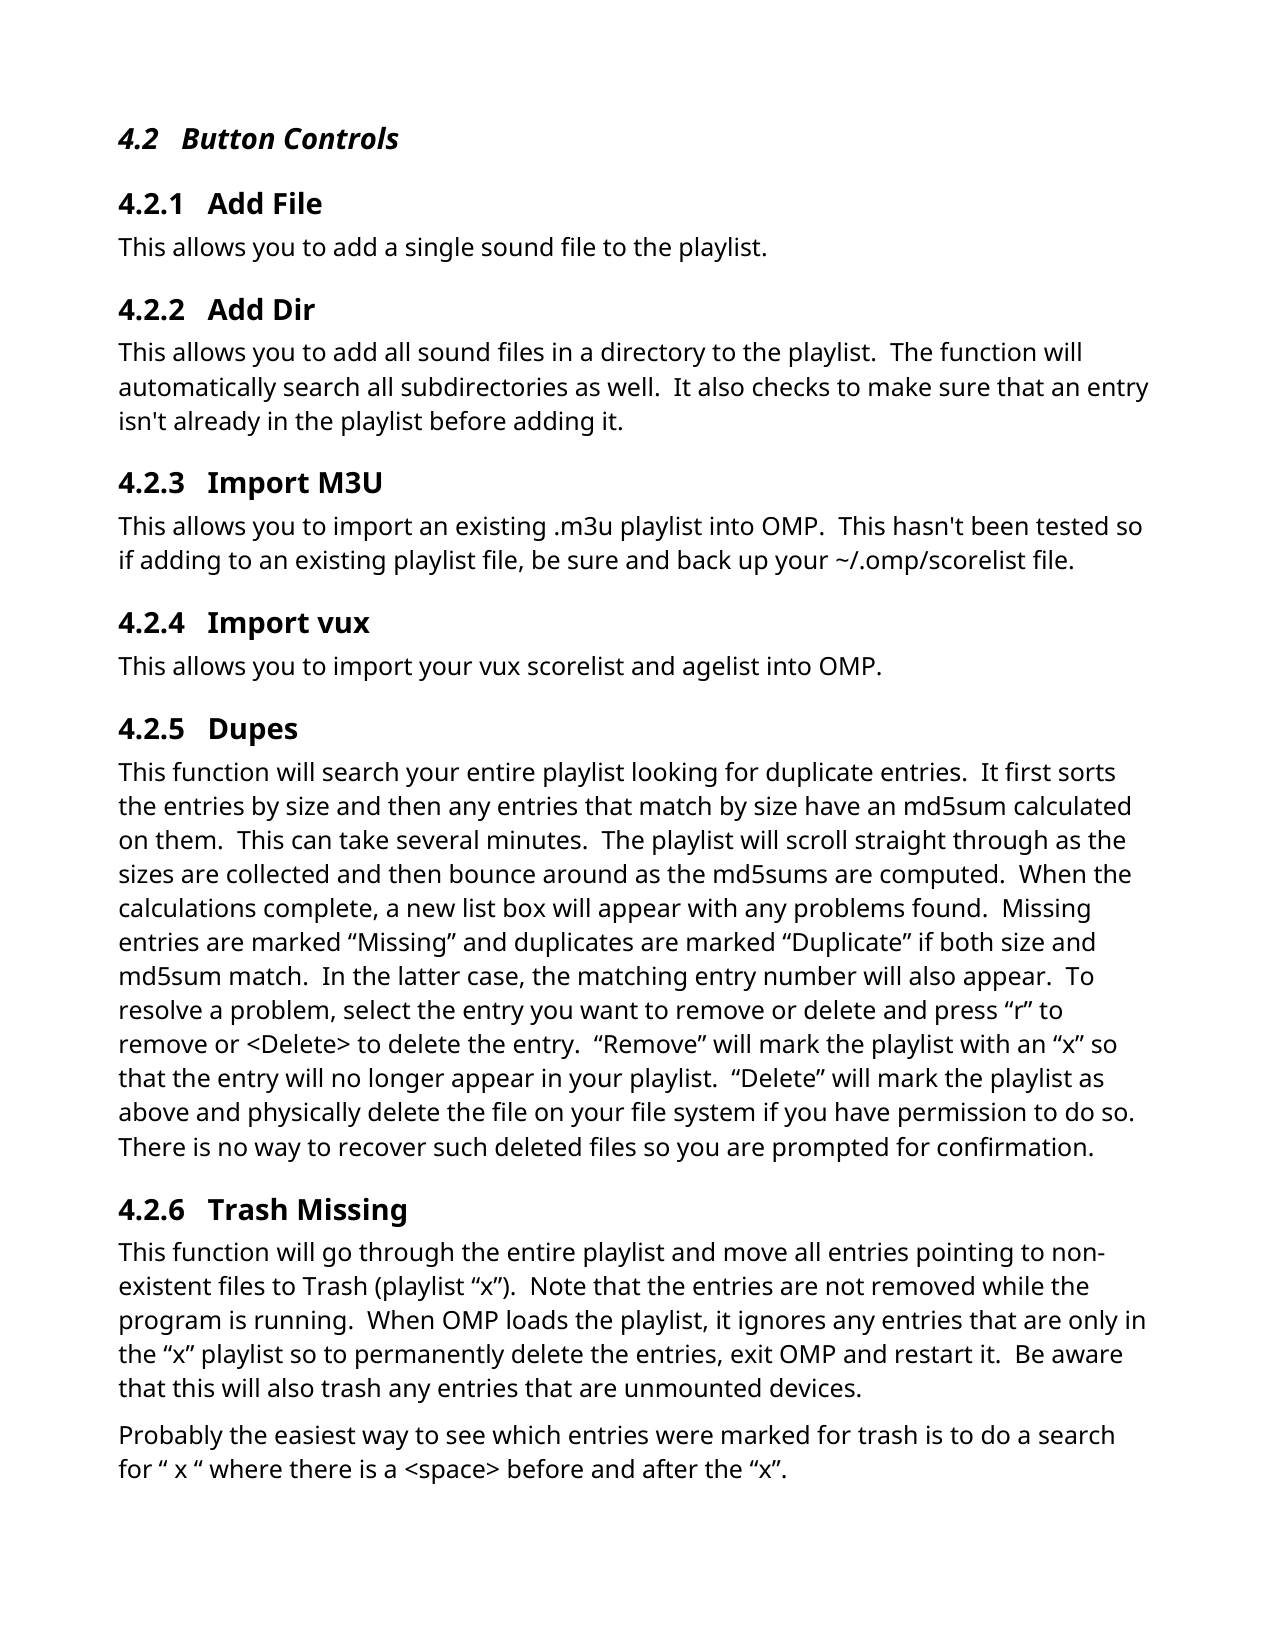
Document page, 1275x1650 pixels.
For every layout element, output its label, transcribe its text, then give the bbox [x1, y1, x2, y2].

subtitle Dupes [118, 708, 1157, 748]
subtitle Trash Missing [118, 1189, 1157, 1228]
subtitle Button Controls [118, 118, 1157, 158]
text This allows you to import an existing .m3u playlist into OMP. This hasn't been tested so if adding to an existing playlist file, be sure and back up your ~/.omp/scorelist file. [118, 509, 1157, 577]
text Probably the easiest way to see which entries were marked for trash is to do a search for “ x “ where there is a <space> before and after the “x”. [118, 1418, 1157, 1486]
text This function will go through the entire playlist and move all entries pointing to non-existent files to Trash (playlist “x”). Note that the entries are not removed while the program is running. When OMP loads the playlist, it ignores any entries that are only in the “x” playlist so to permanently delete the entries, exit OMP and restart it. Be aware that this will also trash any entries that are unmounted devices. [118, 1235, 1157, 1405]
subtitle Add Dir [118, 289, 1157, 329]
text This function will search your entire playlist looking for duplicate entries. It first sorts the entries by size and then any entries that match by size have an md5sum calculated on them. This can take several minutes. The playlist will scroll straight through as the sizes are collected and then bounce around as the md5sums are computed. When the calculations complete, a new list box will appear with any problems found. Missing entries are marked “Missing” and duplicates are marked “Duplicate” if both size and md5sum match. In the latter case, the matching entry number will also appear. To resolve a problem, select the entry you want to remove or delete and press “r” to remove or <Delete> to delete the entry. “Remove” will mark the playlist with an “x” so that the entry will no longer appear in your playlist. “Delete” will mark the playlist as above and physically delete the file on your file system if you have permission to do so. There is no way to recover such deleted files so you are prompted for confirmation. [118, 754, 1157, 1163]
subtitle Import M3U [118, 463, 1157, 502]
subtitle Import vux [118, 603, 1157, 642]
subtitle Add File [118, 183, 1157, 223]
text This allows you to add a single sound file to the playlist. [118, 229, 1157, 263]
text This allows you to add all sound files in a directory to the playlist. The function will automatically search all subdirectories as well. It also checks to make sure that an entry isn't already in the playlist before adding it. [118, 335, 1157, 437]
text This allows you to import your vux scorelist and agelist into OMP. [118, 649, 1157, 683]
